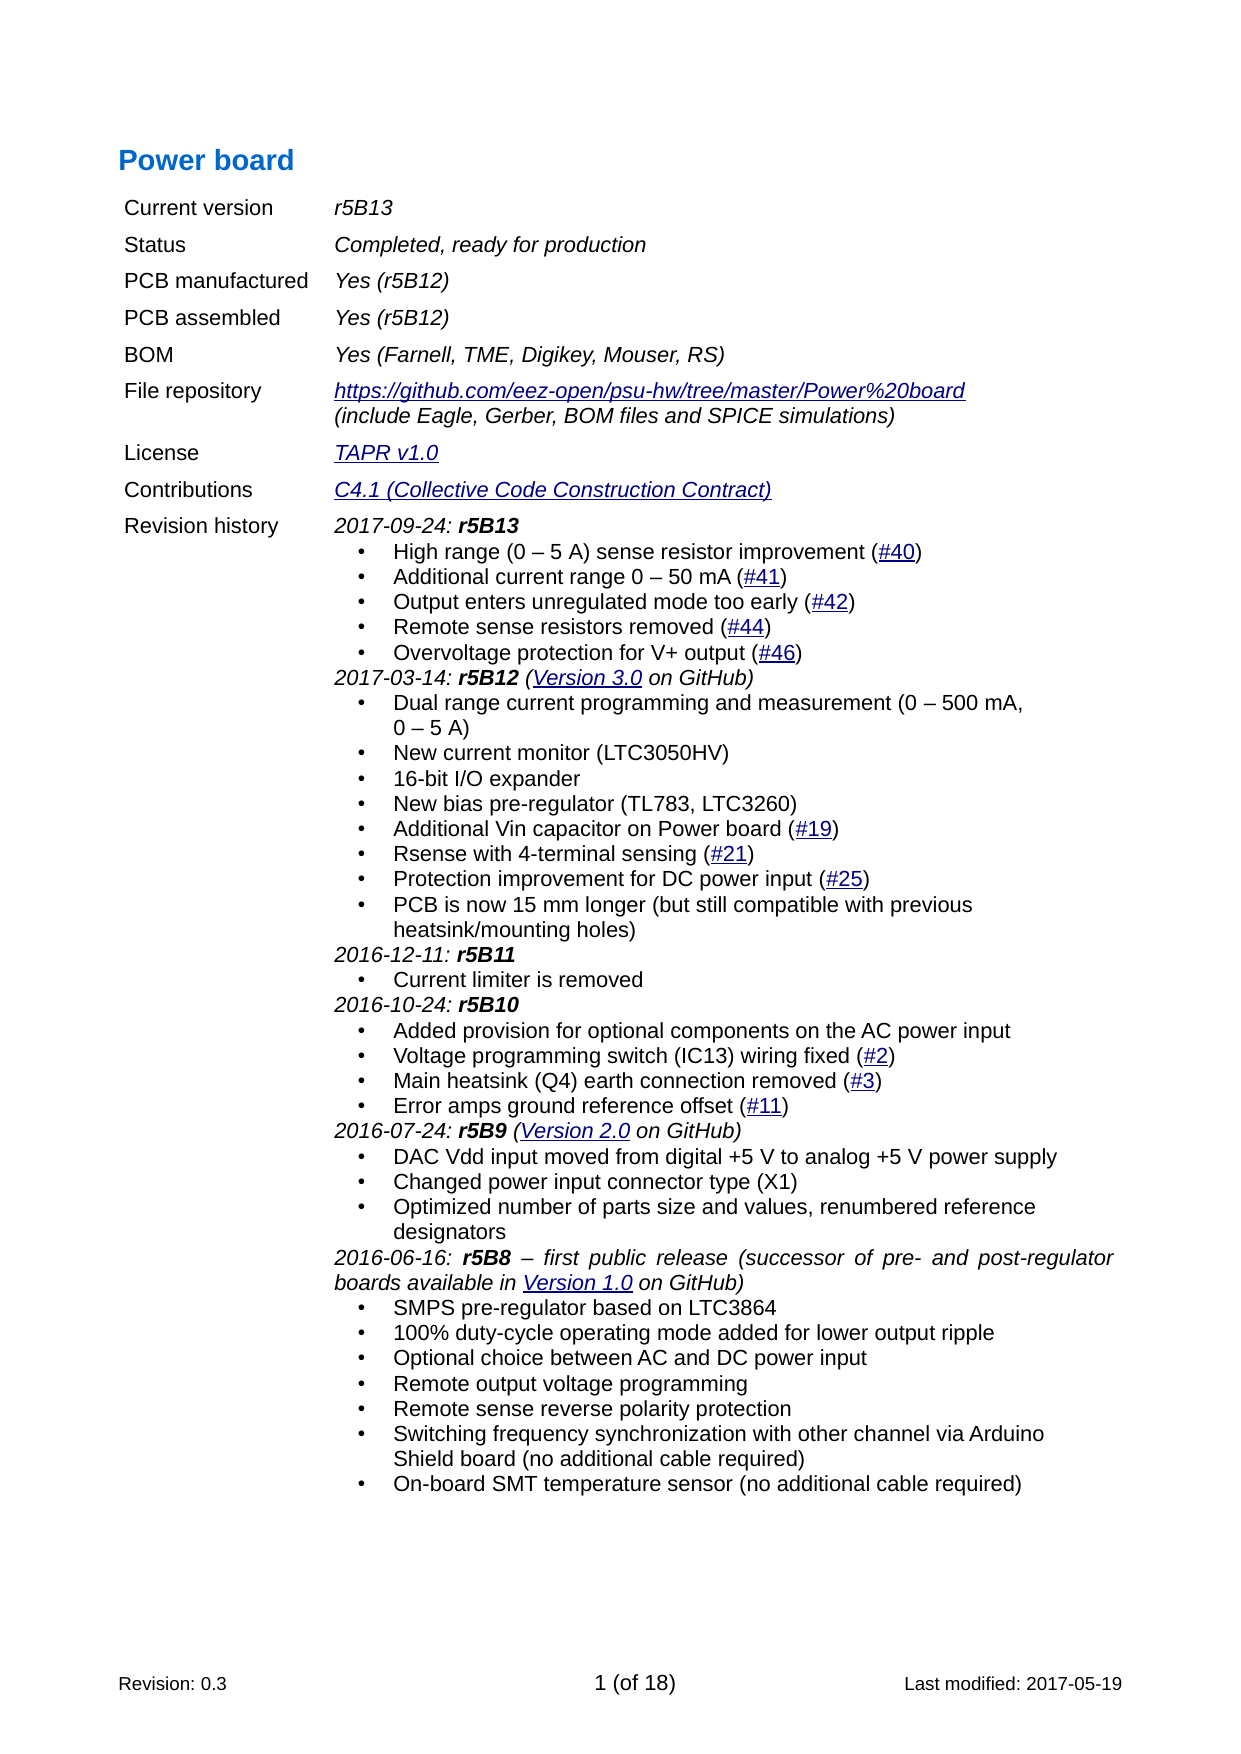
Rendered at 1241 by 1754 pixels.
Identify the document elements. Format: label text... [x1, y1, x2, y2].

table_cell Yes (r5B12) [328, 263, 1122, 299]
table_cell License [118, 434, 328, 471]
table_cell https://github.com/eez-open/psu-hw/tree/master/Power%20board (include Eagle, Gerber, BOM files and SPICE simulations) [328, 373, 1122, 434]
table_cell BOM [118, 336, 328, 372]
table_header r5B13 [328, 189, 1122, 226]
table_cell Yes (Farnell, TME, Digikey, Mouser, RS) [328, 336, 1122, 372]
table_cell File repository [118, 373, 328, 434]
table_cell Revision history [118, 508, 328, 1520]
table_cell Yes (r5B12) [328, 299, 1122, 336]
table_cell Contributions [118, 471, 328, 508]
table_cell PCB assembled [118, 299, 328, 336]
table_cell TAPR v1.0 [328, 434, 1122, 471]
table_header Current version [118, 189, 328, 226]
table_cell Status [118, 226, 328, 262]
table_cell C4.1 (Collective Code Construction Contract) [328, 471, 1122, 508]
table_cell 2017-09-24: r5B13 High range (0 – 5 A) sense resistor improvement (#40) Additional current range 0 – 50 mA (#41) Output enters unregulated mode too early (#42) Remote sense resistors removed (#44) Overvoltage protection for V+ output (#46) 2017-03-14: r5B12 (Version 3.0 on GitHub) Dual range current programming and measurement (0 – 500 mA, 0 – 5 A) New current monitor (LTC3050HV) 16-bit I/O expander New bias pre-regulator (TL783, LTC3260) Additional Vin capacitor on Power board (#19) Rsense with 4-terminal sensing (#21) Protection improvement for DC power input (#25) PCB is now 15 mm longer (but still compatible with previous heatsink/mounting holes) 2016-12-11: r5B11 Current limiter is removed 2016-10-24: r5B10 Added provision for optional components on the AC power input Voltage programming switch (IC13) wiring fixed (#2) Main heatsink (Q4) earth connection removed (#3) Error amps ground reference offset (#11) 2016-07-24: r5B9 (Version 2.0 on GitHub) DAC Vdd input moved from digital +5 V to analog +5 V power supply Changed power input connector type (X1) Optimized number of parts size and values, renumbered reference designators 2016-06-16: r5B8 – first public release (successor of pre- and post-regulator boards available in Version 1.0 on GitHub) SMPS pre-regulator based on LTC3864 100% duty-cycle operating mode added for lower output ripple Optional choice between AC and DC power input Remote output voltage programming Remote sense reverse polarity protection Switching frequency synchronization with other channel via Arduino Shield board (no additional cable required) On-board SMT temperature sensor (no additional cable required) [328, 508, 1122, 1520]
table_cell Completed, ready for production [328, 226, 1122, 262]
table_cell PCB manufactured [118, 263, 328, 299]
subtitle Power board [118, 143, 1122, 177]
